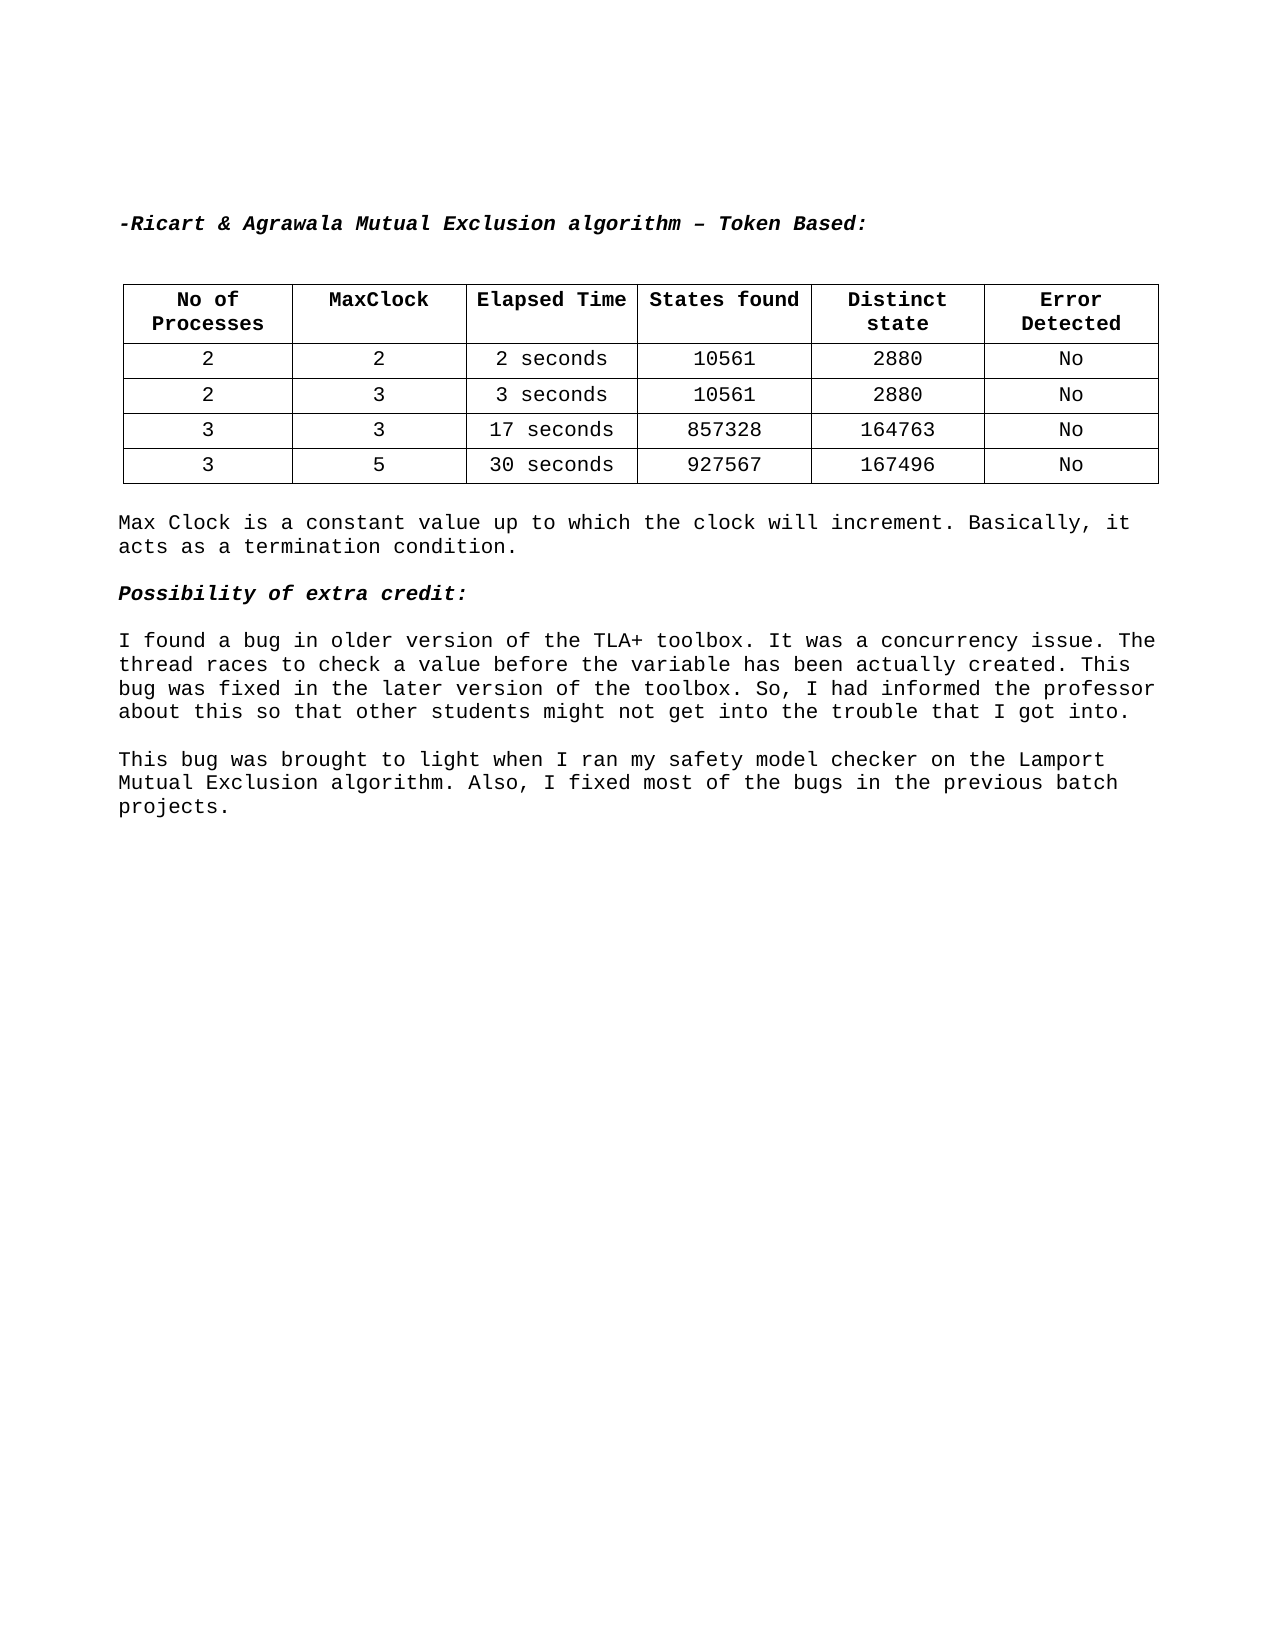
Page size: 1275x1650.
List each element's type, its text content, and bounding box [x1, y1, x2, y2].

text I found a bug in older version of the TLA+ toolbox. It was a concurrency issue. The thread races to check a value before the variable has been actually created. This bug was fixed in the later version of the toolbox. So, I had informed the professor about this so that other students might not get into the trouble that I got into. [118, 630, 1157, 725]
table_cell 2 [293, 344, 466, 378]
table_cell 3 seconds [467, 379, 637, 413]
table_cell 5 [293, 449, 466, 483]
table_cell 857328 [638, 414, 811, 448]
table_cell 167496 [812, 449, 984, 483]
table_cell 3 [124, 449, 292, 483]
table_header MaxClock [293, 285, 466, 342]
table_cell No [985, 344, 1158, 378]
table_cell 2880 [812, 379, 984, 413]
text This bug was brought to light when I ran my safety model checker on the Lamport Mutual Exclusion algorithm. Also, I fixed most of the bugs in the previous batch projects. [118, 749, 1157, 819]
table_cell 2 [124, 344, 292, 378]
table_cell 10561 [638, 379, 811, 413]
table_cell 30 seconds [467, 449, 637, 483]
table_header Error Detected [985, 285, 1158, 342]
text Max Clock is a constant value up to which the clock will increment. Basically, it acts as a termination condition. [118, 512, 1157, 559]
table_cell No [985, 449, 1158, 483]
table_cell 164763 [812, 414, 984, 448]
table_cell No [985, 379, 1158, 413]
table_cell 3 [293, 379, 466, 413]
table_header No of Processes [124, 285, 292, 342]
table_cell 3 [293, 414, 466, 448]
table_cell No [985, 414, 1158, 448]
table_cell 2880 [812, 344, 984, 378]
table_header States found [638, 285, 811, 342]
table_cell 3 [124, 414, 292, 448]
table_cell 2 seconds [467, 344, 637, 378]
table_header Distinct state [812, 285, 984, 342]
text Possibility of extra credit: [118, 583, 1157, 607]
text -Ricart & Agrawala Mutual Exclusion algorithm – Token Based: [118, 213, 1157, 236]
table_cell 17 seconds [467, 414, 637, 448]
table_cell 927567 [638, 449, 811, 483]
table_cell 2 [124, 379, 292, 413]
table_cell 10561 [638, 344, 811, 378]
table_header Elapsed Time [467, 285, 637, 342]
